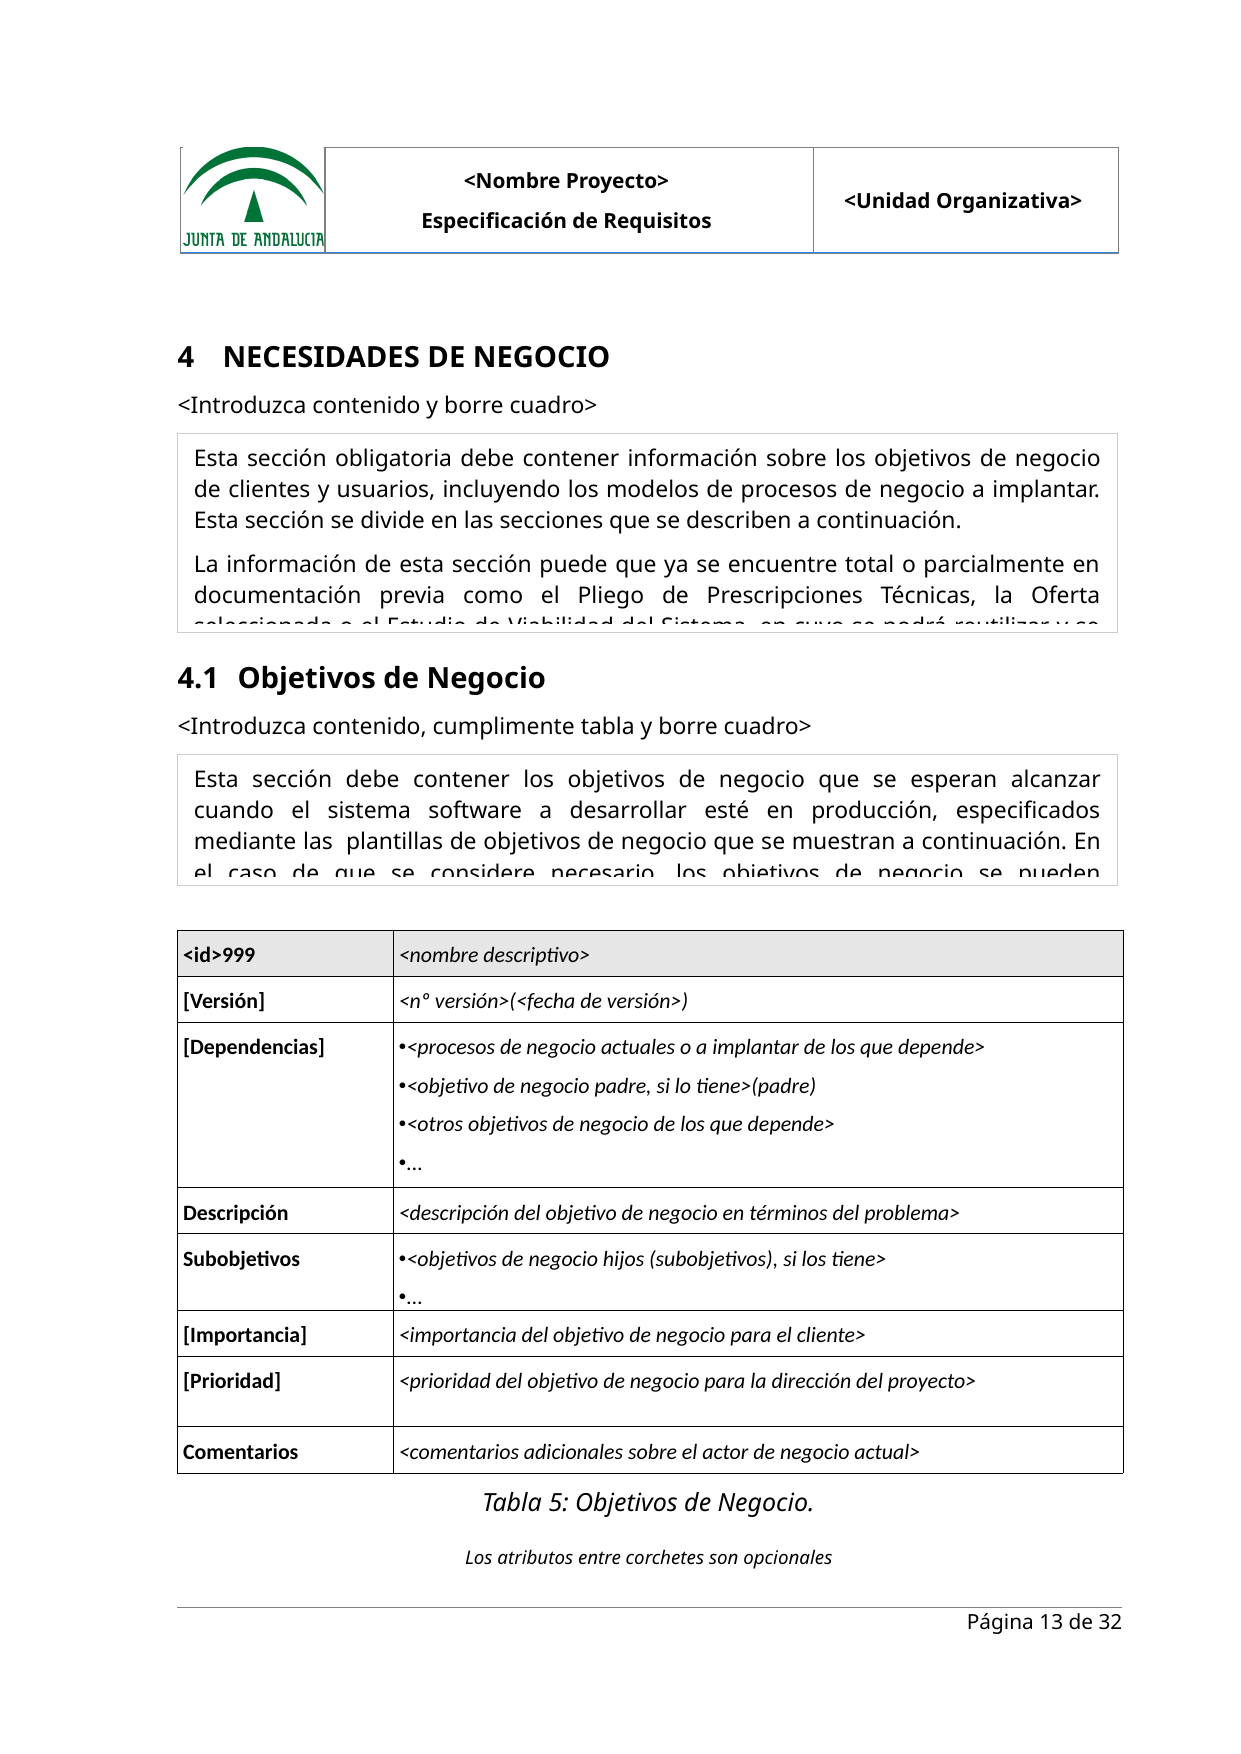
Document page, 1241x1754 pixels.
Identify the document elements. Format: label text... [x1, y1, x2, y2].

text La información de esta sección puede que ya se encuentre total o parcialmente en documentación previa como el Pliego de Prescripciones Técnicas, la Oferta seleccionada o el Estudio de Viabilidad del Sistema, en cuyo se podrá reutilizar y se hará referencia a dichos documentos como fuente de la misma. [194, 548, 1101, 624]
subtitle NECESIDADES DE NEGOCIO [177, 336, 1122, 376]
picture [183, 147, 324, 246]
table_header <nombre descriptivo> [394, 931, 1123, 976]
table_cell <importancia del objetivo de negocio para el cliente> [394, 1311, 1123, 1356]
table_cell [Dependencias] [178, 1023, 393, 1187]
text Esta sección debe contener los objetivos de negocio que se esperan alcanzar cuando el sistema software a desarrollar esté en producción, especificados mediante las plantillas de objetivos de negocio que se muestran a continuación. En el caso de que se considere necesario, los objetivos de negocio se pueden descomponer jerárquicamente para facilitar su comprensión y representar dicha jerarquía de forma gráfica. [194, 763, 1101, 877]
table_cell <procesos de negocio actuales o a implantar de los que depende> <objetivo de negocio padre, si lo tiene>(padre) <otros objetivos de negocio de los que depende> ... [394, 1023, 1123, 1187]
table_cell <descripción del objetivo de negocio en términos del problema> [394, 1188, 1123, 1233]
text Esta sección obligatoria debe contener información sobre los objetivos de negocio de clientes y usuarios, incluyendo los modelos de procesos de negocio a implantar. Esta sección se divide en las secciones que se describen a continuación. [194, 441, 1101, 535]
table_cell Comentarios [178, 1427, 393, 1472]
table_cell <comentarios adicionales sobre el actor de negocio actual> [394, 1427, 1123, 1472]
text <Introduzca contenido y borre cuadro> [177, 389, 1122, 420]
table_cell <prioridad del objetivo de negocio para la dirección del proyecto> [394, 1357, 1123, 1426]
table_cell [Prioridad] [178, 1357, 393, 1426]
table_cell Descripción [178, 1188, 393, 1233]
text <Introduzca contenido, cumplimente tabla y borre cuadro> [177, 710, 1122, 741]
table_cell [Importancia] [178, 1311, 393, 1356]
table_cell <nº versión>(<fecha de versión>) [394, 977, 1123, 1022]
text Los atributos entre corchetes son opcionales [177, 1544, 1122, 1569]
table_cell [Versión] [178, 977, 393, 1022]
table_cell Subobjetivos [178, 1234, 393, 1310]
text Tabla 5: Objetivos de Negocio. [177, 1485, 1122, 1519]
subtitle Objetivos de Negocio [177, 658, 1122, 697]
table_cell <objetivos de negocio hijos (subobjetivos), si los tiene> ... [394, 1234, 1123, 1310]
table_header <id>999 [178, 931, 393, 976]
